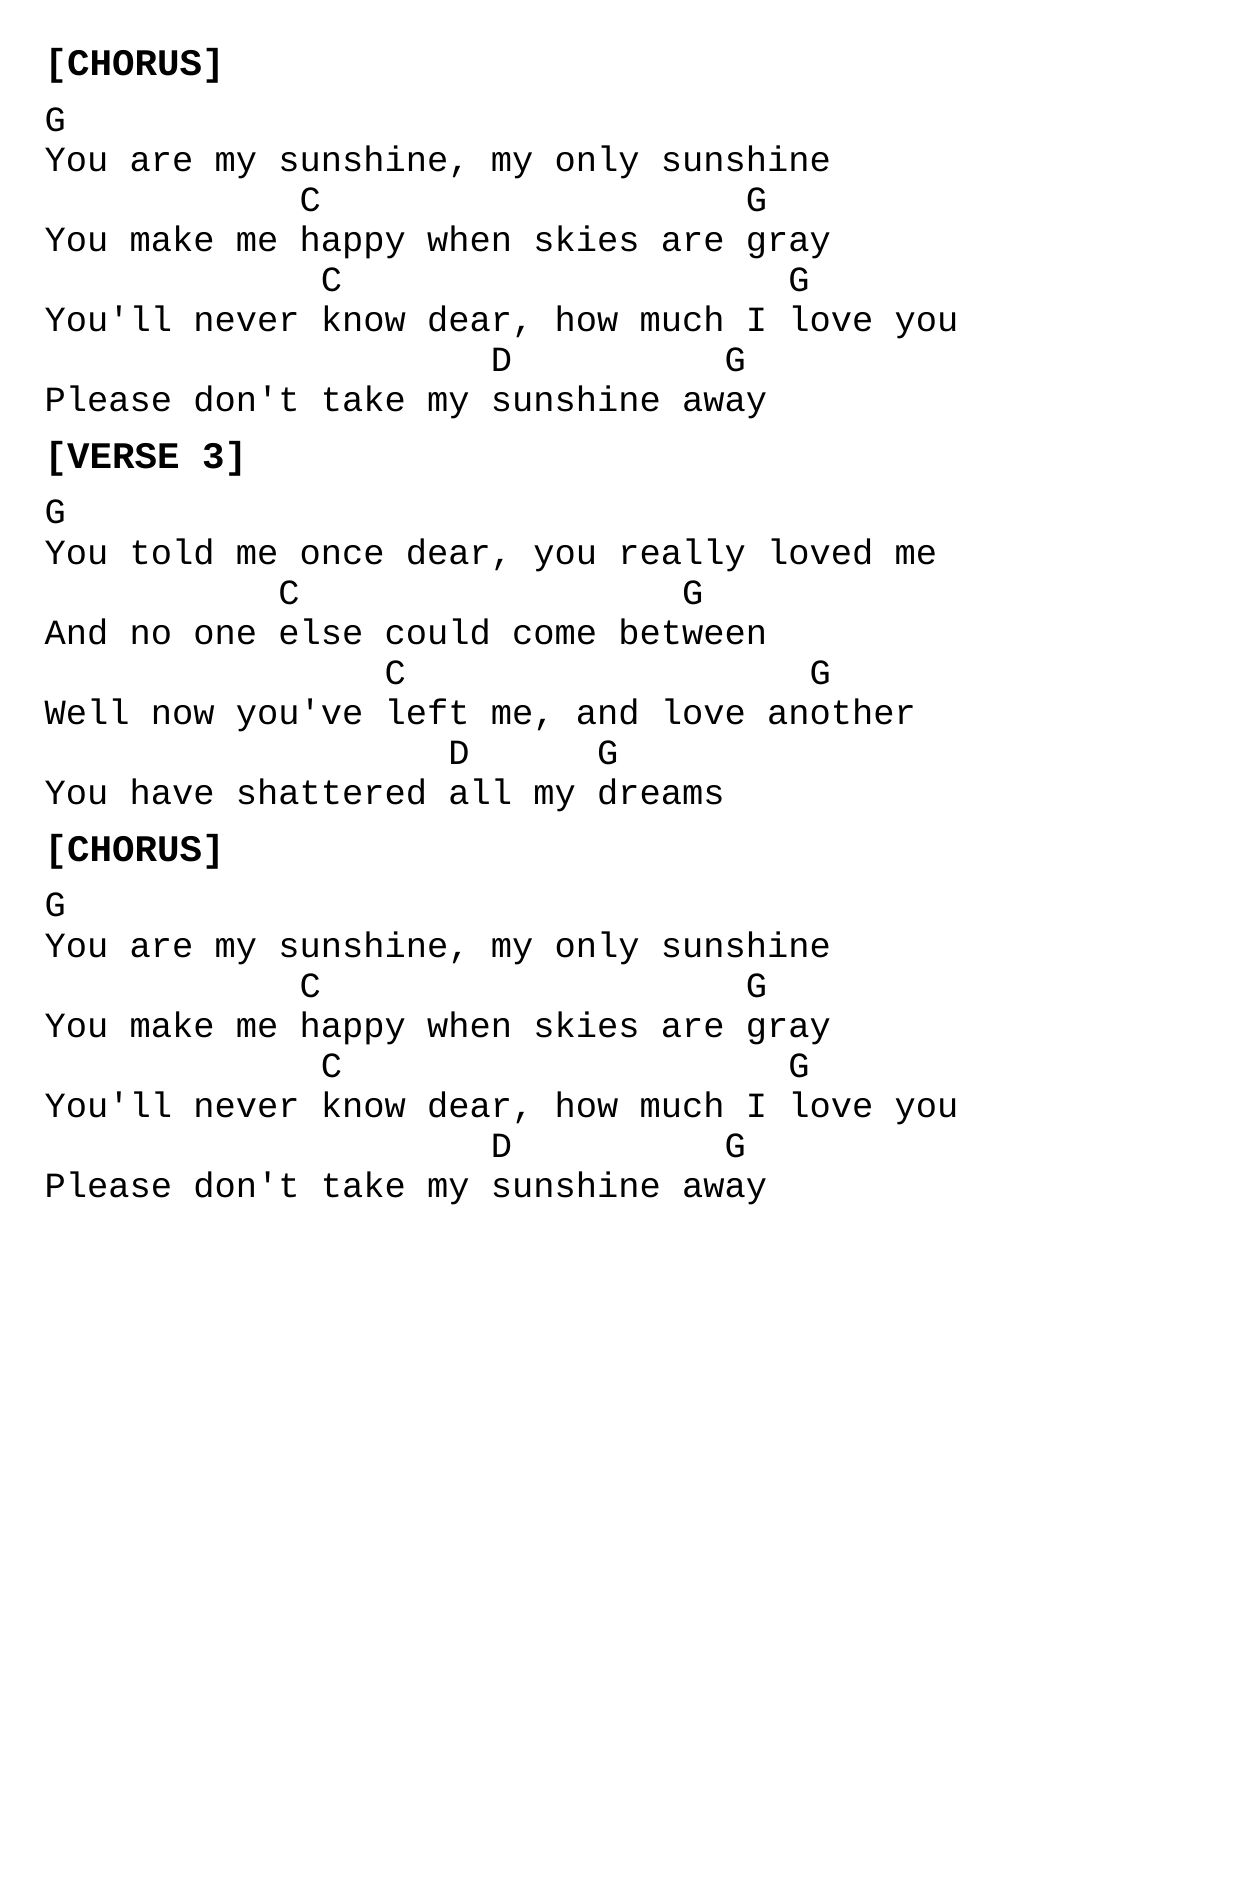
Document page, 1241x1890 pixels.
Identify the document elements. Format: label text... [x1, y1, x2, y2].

text Please don't take my sunshine away [44, 382, 1063, 422]
text You are my sunshine, my only sunshine [44, 927, 1063, 968]
text D G [44, 1128, 1063, 1168]
text C G [44, 655, 1063, 695]
subtitle [CHORUS] [44, 44, 1063, 87]
text Well now you've left me, and love another [44, 695, 1063, 735]
text G [44, 494, 1063, 534]
text C G [44, 575, 1063, 615]
text C G [44, 968, 1063, 1008]
text You told me once dear, you really loved me [44, 534, 1063, 575]
text You are my sunshine, my only sunshine [44, 142, 1063, 182]
text C G [44, 262, 1063, 302]
text You'll never know dear, how much I love you [44, 302, 1063, 342]
text D G [44, 735, 1063, 775]
text C G [44, 182, 1063, 222]
subtitle [CHORUS] [44, 830, 1063, 873]
text You have shattered all my dreams [44, 775, 1063, 815]
text You make me happy when skies are gray [44, 222, 1063, 262]
text G [44, 887, 1063, 927]
text G [44, 102, 1063, 142]
text You make me happy when skies are gray [44, 1008, 1063, 1048]
text C G [44, 1048, 1063, 1088]
text Please don't take my sunshine away [44, 1168, 1063, 1208]
text And no one else could come between [44, 615, 1063, 655]
text You'll never know dear, how much I love you [44, 1088, 1063, 1128]
subtitle [VERSE 3] [44, 437, 1063, 480]
text D G [44, 342, 1063, 382]
